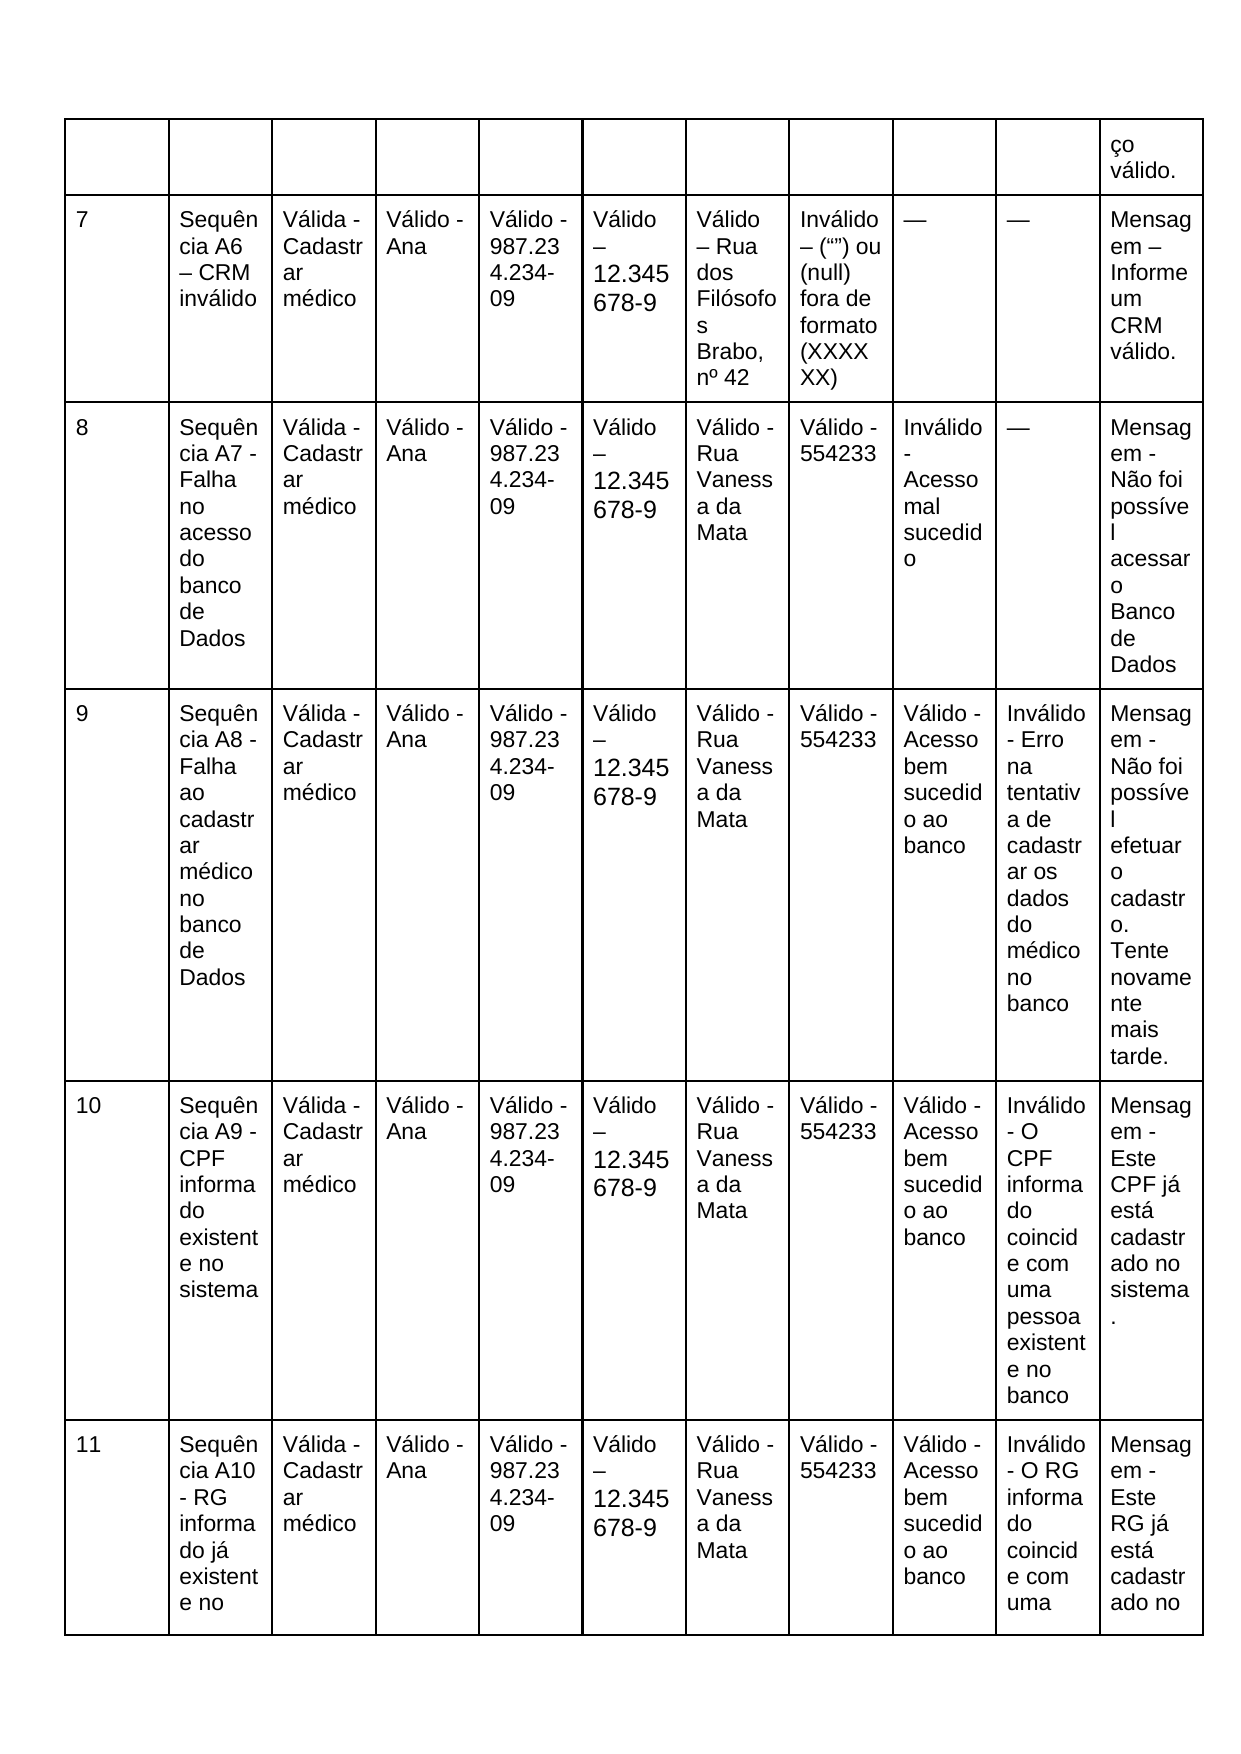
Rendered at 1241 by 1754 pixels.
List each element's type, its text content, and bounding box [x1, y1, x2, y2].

table_cell Sequência A10 - RG informado já existente no [170, 1421, 271, 1634]
table_cell Válido - 987.234.234-09 [480, 1421, 581, 1634]
table_cell Válido – 12.345 678-9 [584, 403, 685, 688]
table_cell Válido – Rua dos Filósofos Brabo, nº 42 [687, 196, 788, 401]
table_cell Válido - Ana [377, 690, 478, 1079]
table_cell Inválido – (“”) ou (null) fora de formato (XXXXXX) [790, 196, 892, 401]
table_cell Válido - 554233 [790, 690, 892, 1079]
table_cell Válido - Rua Vanessa da Mata [687, 1082, 788, 1419]
table_cell 10 [66, 1082, 168, 1419]
table_cell [170, 120, 271, 194]
table_cell Válido - Ana [377, 1421, 478, 1634]
table_cell Válido - 987.234.234-09 [480, 1082, 581, 1419]
table_cell Válida - Cadastrar médico [273, 196, 375, 401]
table_cell Válido - Rua Vanessa da Mata [687, 403, 788, 688]
table_cell Inválido - Erro na tentativa de cadastrar os dados do médico no banco [997, 690, 1099, 1079]
table_cell Válido - 987.234.234-09 [480, 690, 581, 1079]
table_cell [584, 120, 685, 194]
table_cell Válido - Rua Vanessa da Mata [687, 1421, 788, 1634]
table_cell [480, 120, 581, 194]
table_cell 8 [66, 403, 168, 688]
table_cell Válida - Cadastrar médico [273, 690, 375, 1079]
table_cell Válida - Cadastrar médico [273, 1421, 375, 1634]
table_cell — [997, 196, 1099, 401]
table_cell Válido - 987.234.234-09 [480, 403, 581, 688]
table_cell — [894, 196, 995, 401]
table_cell 11 [66, 1421, 168, 1634]
table_cell Válido - Ana [377, 1082, 478, 1419]
table_cell [66, 120, 168, 194]
table_cell Mensagem - Não foi possível acessar o Banco de Dados [1101, 403, 1202, 688]
table_cell [687, 120, 788, 194]
table_cell Válido - Ana [377, 403, 478, 688]
table_cell Inválido - O RG informado coincide com uma [997, 1421, 1099, 1634]
table_cell [377, 120, 478, 194]
table_cell Válido - Acesso bem sucedido ao banco [894, 690, 995, 1079]
table_cell 9 [66, 690, 168, 1079]
table_cell Válido - 554233 [790, 1082, 892, 1419]
table_cell Válido - Acesso bem sucedido ao banco [894, 1421, 995, 1634]
table_cell Sequência A6 – CRM inválido [170, 196, 271, 401]
table_cell Válido – 12.345 678-9 [584, 196, 685, 401]
table_cell Válido - 987.234.234-09 [480, 196, 581, 401]
table_cell Válido - Acesso bem sucedido ao banco [894, 1082, 995, 1419]
table_cell Válido – 12.345 678-9 [584, 1421, 685, 1634]
table_cell Mensagem – Informe um CRM válido. [1101, 196, 1202, 401]
table_cell Mensagem - Este RG já está cadastrado no [1101, 1421, 1202, 1634]
table_cell Válido – 12.345 678-9 [584, 1082, 685, 1419]
table_cell Inválido - Acesso mal sucedido [894, 403, 995, 688]
table_cell [997, 120, 1099, 194]
table_cell — [997, 403, 1099, 688]
table_cell Válida - Cadastrar médico [273, 1082, 375, 1419]
table_cell Válido - Rua Vanessa da Mata [687, 690, 788, 1079]
table_cell Válido – 12.345 678-9 [584, 690, 685, 1079]
table_cell Válido - Ana [377, 196, 478, 401]
table_cell [273, 120, 375, 194]
table_cell Mensagem - Este CPF já está cadastrado no sistema. [1101, 1082, 1202, 1419]
table_cell Válido - 554233 [790, 403, 892, 688]
table_cell ço válido. [1101, 120, 1202, 194]
table_cell Inválido - O CPF informado coincide com uma pessoa existente no banco [997, 1082, 1099, 1419]
table_cell [894, 120, 995, 194]
table_cell Sequência A9 - CPF informado existente no sistema [170, 1082, 271, 1419]
table_cell 7 [66, 196, 168, 401]
table_cell Mensagem - Não foi possível efetuar o cadastro. Tente novamente mais tarde. [1101, 690, 1202, 1079]
table_cell [790, 120, 892, 194]
table_cell Válido - 554233 [790, 1421, 892, 1634]
table_cell Sequência A7 - Falha no acesso do banco de Dados [170, 403, 271, 688]
table_cell Sequência A8 - Falha ao cadastrar médico no banco de Dados [170, 690, 271, 1079]
table_cell Válida - Cadastrar médico [273, 403, 375, 688]
